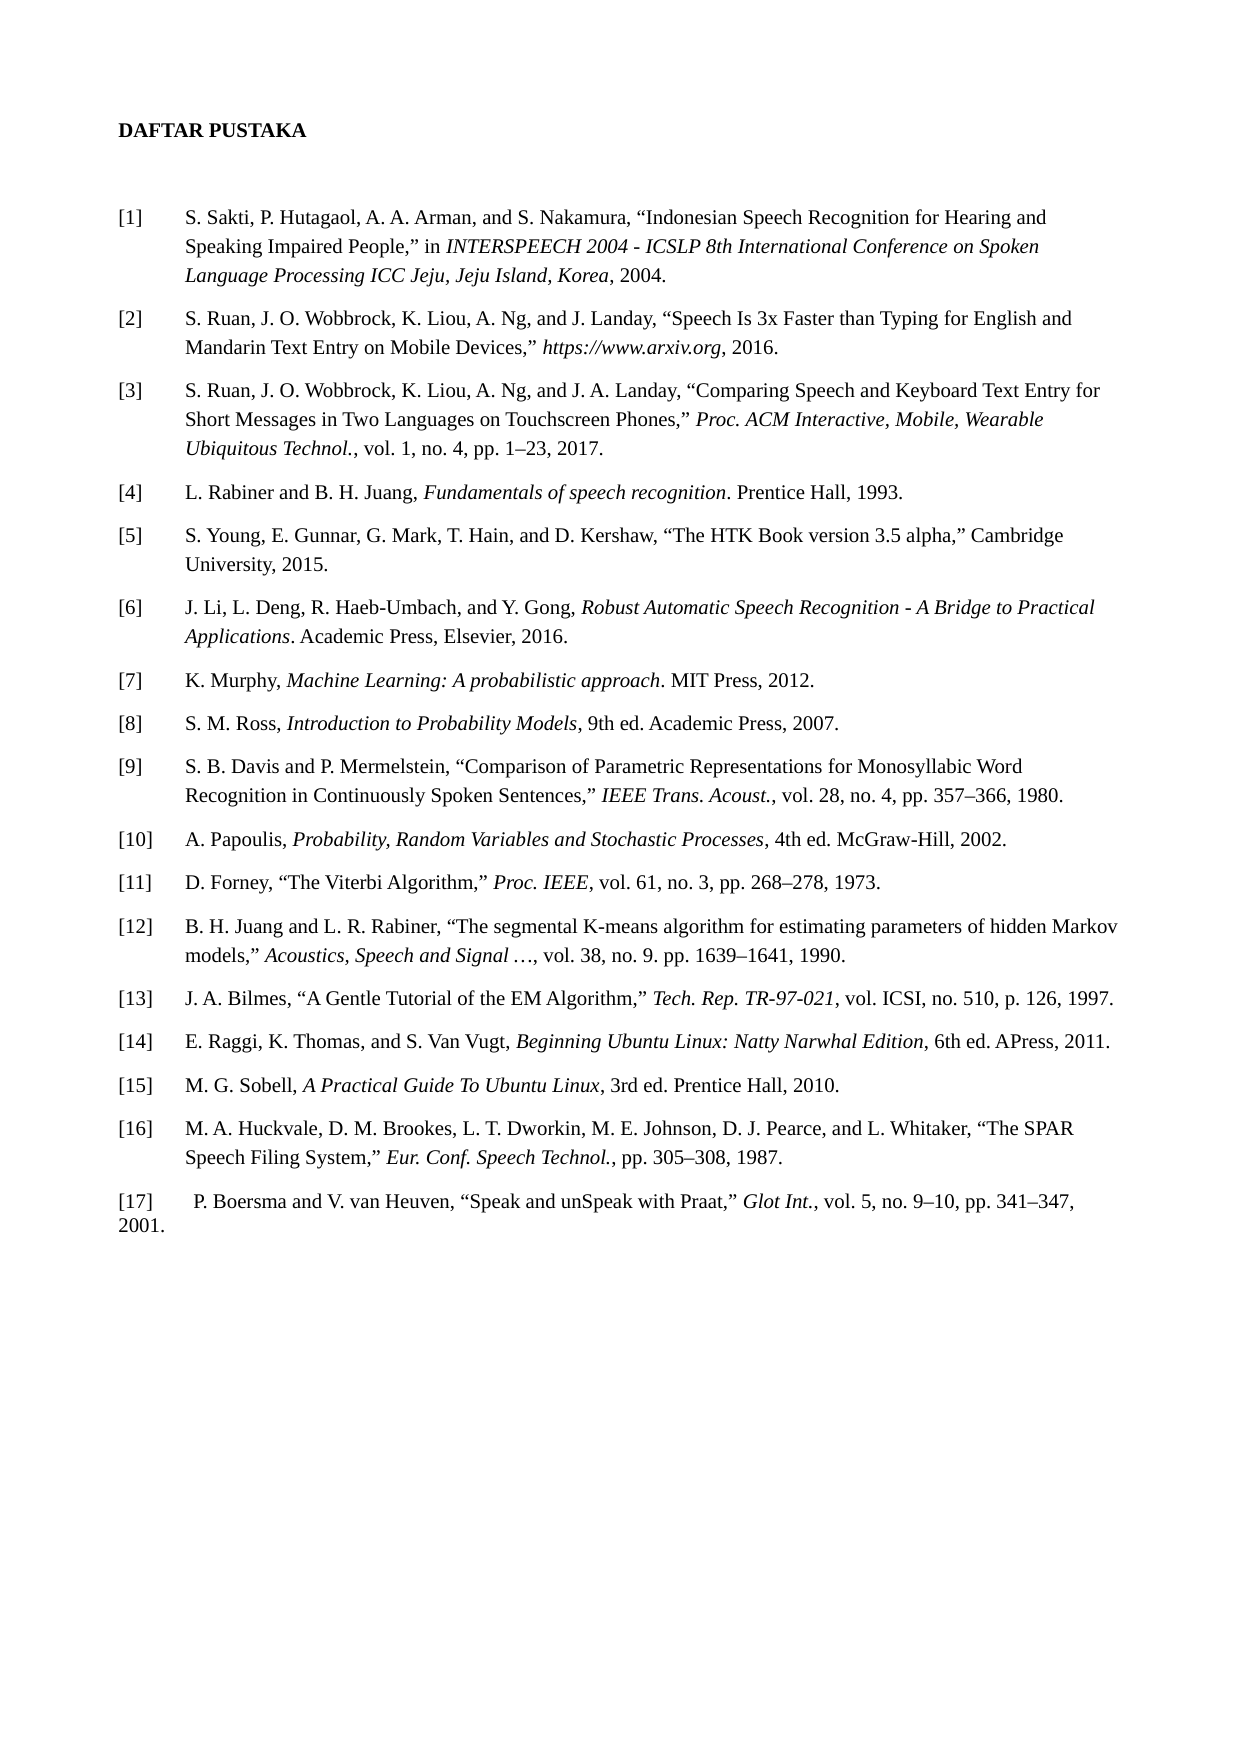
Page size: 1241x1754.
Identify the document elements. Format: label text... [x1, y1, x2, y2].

text [6] J. Li, L. Deng, R. Haeb-Umbach, and Y. Gong, Robust Automatic Speech Recognition - A Bridge to Practical Applications. Academic Press, Elsevier, 2016. [118, 595, 1122, 648]
text [7] K. Murphy, Machine Learning: A probabilistic approach. MIT Press, 2012. [118, 668, 1122, 692]
text [15] M. G. Sobell, A Practical Guide To Ubuntu Linux, 3rd ed. Prentice Hall, 2010. [118, 1073, 1122, 1097]
text [13] J. A. Bilmes, “A Gentle Tutorial of the EM Algorithm,” Tech. Rep. TR-97-021, vol. ICSI, no. 510, p. 126, 1997. [118, 986, 1122, 1010]
text [14] E. Raggi, K. Thomas, and S. Van Vugt, Beginning Ubuntu Linux: Natty Narwhal Edition, 6th ed. APress, 2011. [118, 1029, 1122, 1053]
text [3] S. Ruan, J. O. Wobbrock, K. Liou, A. Ng, and J. A. Landay, “Comparing Speech and Keyboard Text Entry for Short Messages in Two Languages on Touchscreen Phones,” Proc. ACM Interactive, Mobile, Wearable Ubiquitous Technol., vol. 1, no. 4, pp. 1–23, 2017. [118, 378, 1122, 460]
text [12] B. H. Juang and L. R. Rabiner, “The segmental K-means algorithm for estimating parameters of hidden Markov models,” Acoustics, Speech and Signal …, vol. 38, no. 9. pp. 1639–1641, 1990. [118, 914, 1122, 967]
text DAFTAR PUSTAKA [118, 118, 1122, 142]
text [1] S. Sakti, P. Hutagaol, A. A. Arman, and S. Nakamura, “Indonesian Speech Recognition for Hearing and Speaking Impaired People,” in INTERSPEECH 2004 - ICSLP 8th International Conference on Spoken Language Processing ICC Jeju, Jeju Island, Korea, 2004. [118, 205, 1122, 287]
text [9] S. B. Davis and P. Mermelstein, “Comparison of Parametric Representations for Monosyllabic Word Recognition in Continuously Spoken Sentences,” IEEE Trans. Acoust., vol. 28, no. 4, pp. 357–366, 1980. [118, 754, 1122, 807]
text [16] M. A. Huckvale, D. M. Brookes, L. T. Dworkin, M. E. Johnson, D. J. Pearce, and L. Whitaker, “The SPAR Speech Filing System,” Eur. Conf. Speech Technol., pp. 305–308, 1987. [118, 1116, 1122, 1169]
text [2] S. Ruan, J. O. Wobbrock, K. Liou, A. Ng, and J. Landay, “Speech Is 3x Faster than Typing for English and Mandarin Text Entry on Mobile Devices,” https://www.arxiv.org, 2016. [118, 306, 1122, 359]
text [8] S. M. Ross, Introduction to Probability Models, 9th ed. Academic Press, 2007. [118, 711, 1122, 735]
text [17] P. Boersma and V. van Heuven, “Speak and unSpeak with Praat,” Glot Int., vol. 5, no. 9–10, pp. 341–347, 2001. [118, 1188, 1122, 1237]
text [4] L. Rabiner and B. H. Juang, Fundamentals of speech recognition. Prentice Hall, 1993. [118, 479, 1122, 504]
text [10] A. Papoulis, Probability, Random Variables and Stochastic Processes, 4th ed. McGraw-Hill, 2002. [118, 827, 1122, 851]
text [11] D. Forney, “The Viterbi Algorithm,” Proc. IEEE, vol. 61, no. 3, pp. 268–278, 1973. [118, 870, 1122, 894]
text [5] S. Young, E. Gunnar, G. Mark, T. Hain, and D. Kershaw, “The HTK Book version 3.5 alpha,” Cambridge University, 2015. [118, 523, 1122, 576]
